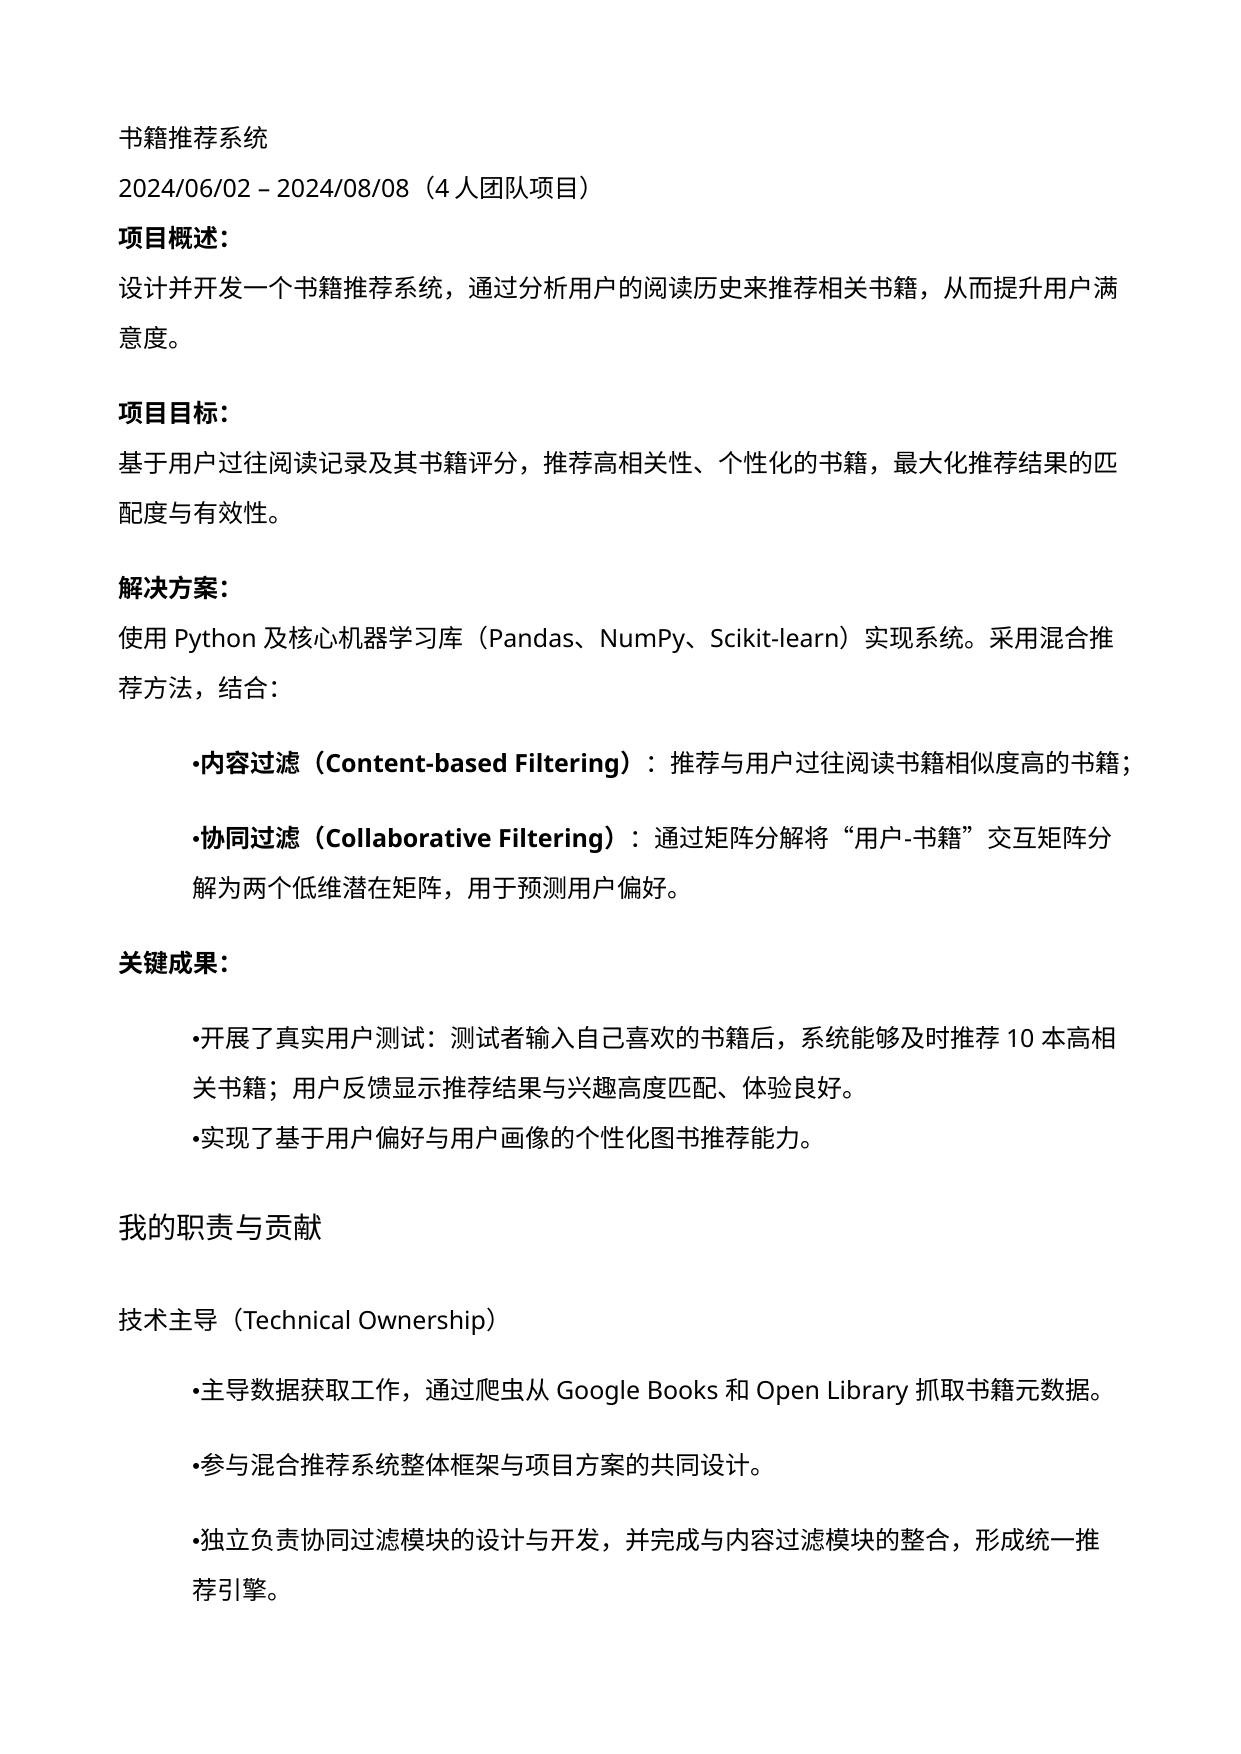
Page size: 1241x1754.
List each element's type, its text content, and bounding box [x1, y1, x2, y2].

list 内容过滤（Content-based Filtering）：推荐与用户过往阅读书籍相似度高的书籍； [118, 743, 1122, 779]
list 实现了基于用户偏好与用户画像的个性化图书推荐能力。 [118, 1118, 1122, 1154]
subtitle 技术主导（Technical Ownership） [118, 1300, 1122, 1337]
list 协同过滤（Collaborative Filtering）：通过矩阵分解将“用户-书籍”交互矩阵分解为两个低维潜在矩阵，用于预测用户偏好。 [118, 818, 1122, 904]
list 主导数据获取工作，通过爬虫从 Google Books 和 Open Library 抓取书籍元数据。 [118, 1371, 1122, 1407]
text 书籍推荐系统 2024/06/02 – 2024/08/08（4人团队项目） [118, 118, 1122, 204]
list 参与混合推荐系统整体框架与项目方案的共同设计。 [118, 1446, 1122, 1482]
list 独立负责协同过滤模块的设计与开发，并完成与内容过滤模块的整合，形成统一推荐引擎。 [118, 1521, 1122, 1607]
text 项目概述： 设计并开发一个书籍推荐系统，通过分析用户的阅读历史来推荐相关书籍，从而提升用户满意度。 [118, 218, 1122, 354]
text 项目目标： 基于用户过往阅读记录及其书籍评分，推荐高相关性、个性化的书籍，最大化推荐结果的匹配度与有效性。 [118, 393, 1122, 529]
text 关键成果： [118, 943, 1122, 979]
text 解决方案： 使用 Python 及核心机器学习库（Pandas、NumPy、Scikit-learn）实现系统。采用混合推荐方法，结合： [118, 568, 1122, 704]
subtitle 我的职责与贡献 [118, 1204, 1122, 1247]
list 开展了真实用户测试：测试者输入自己喜欢的书籍后，系统能够及时推荐 10 本高相关书籍；用户反馈显示推荐结果与兴趣高度匹配、体验良好。 [118, 1018, 1122, 1104]
